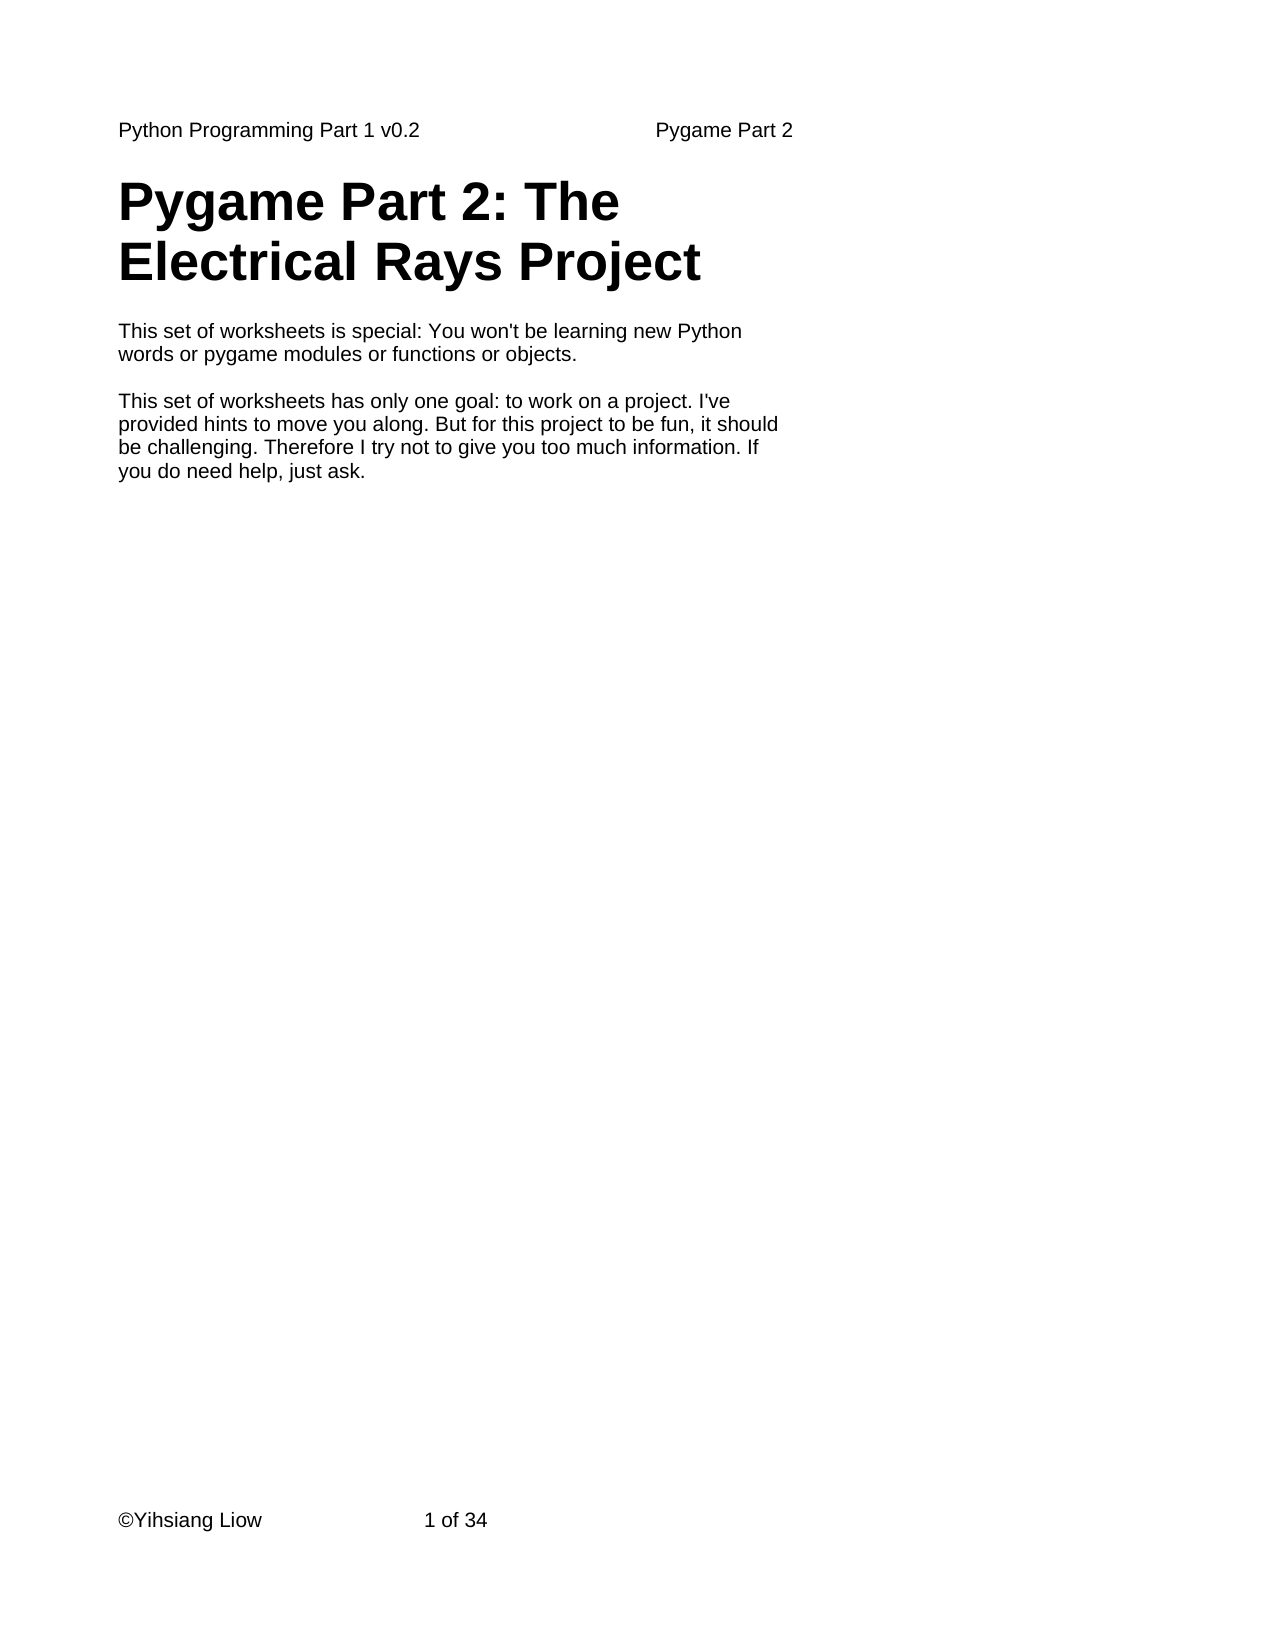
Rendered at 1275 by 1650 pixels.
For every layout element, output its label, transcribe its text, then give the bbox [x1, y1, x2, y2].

text Pygame Part 2: The Electrical Rays Project [118, 171, 793, 292]
text This set of worksheets is special: You won't be learning new Python words or pygame modules or functions or objects. [118, 320, 793, 366]
text This set of worksheets has only one goal: to work on a project. I've provided hints to move you along. But for this project to be fun, it should be challenging. Therefore I try not to give you too much information. If you do need help, just ask. [118, 389, 793, 482]
